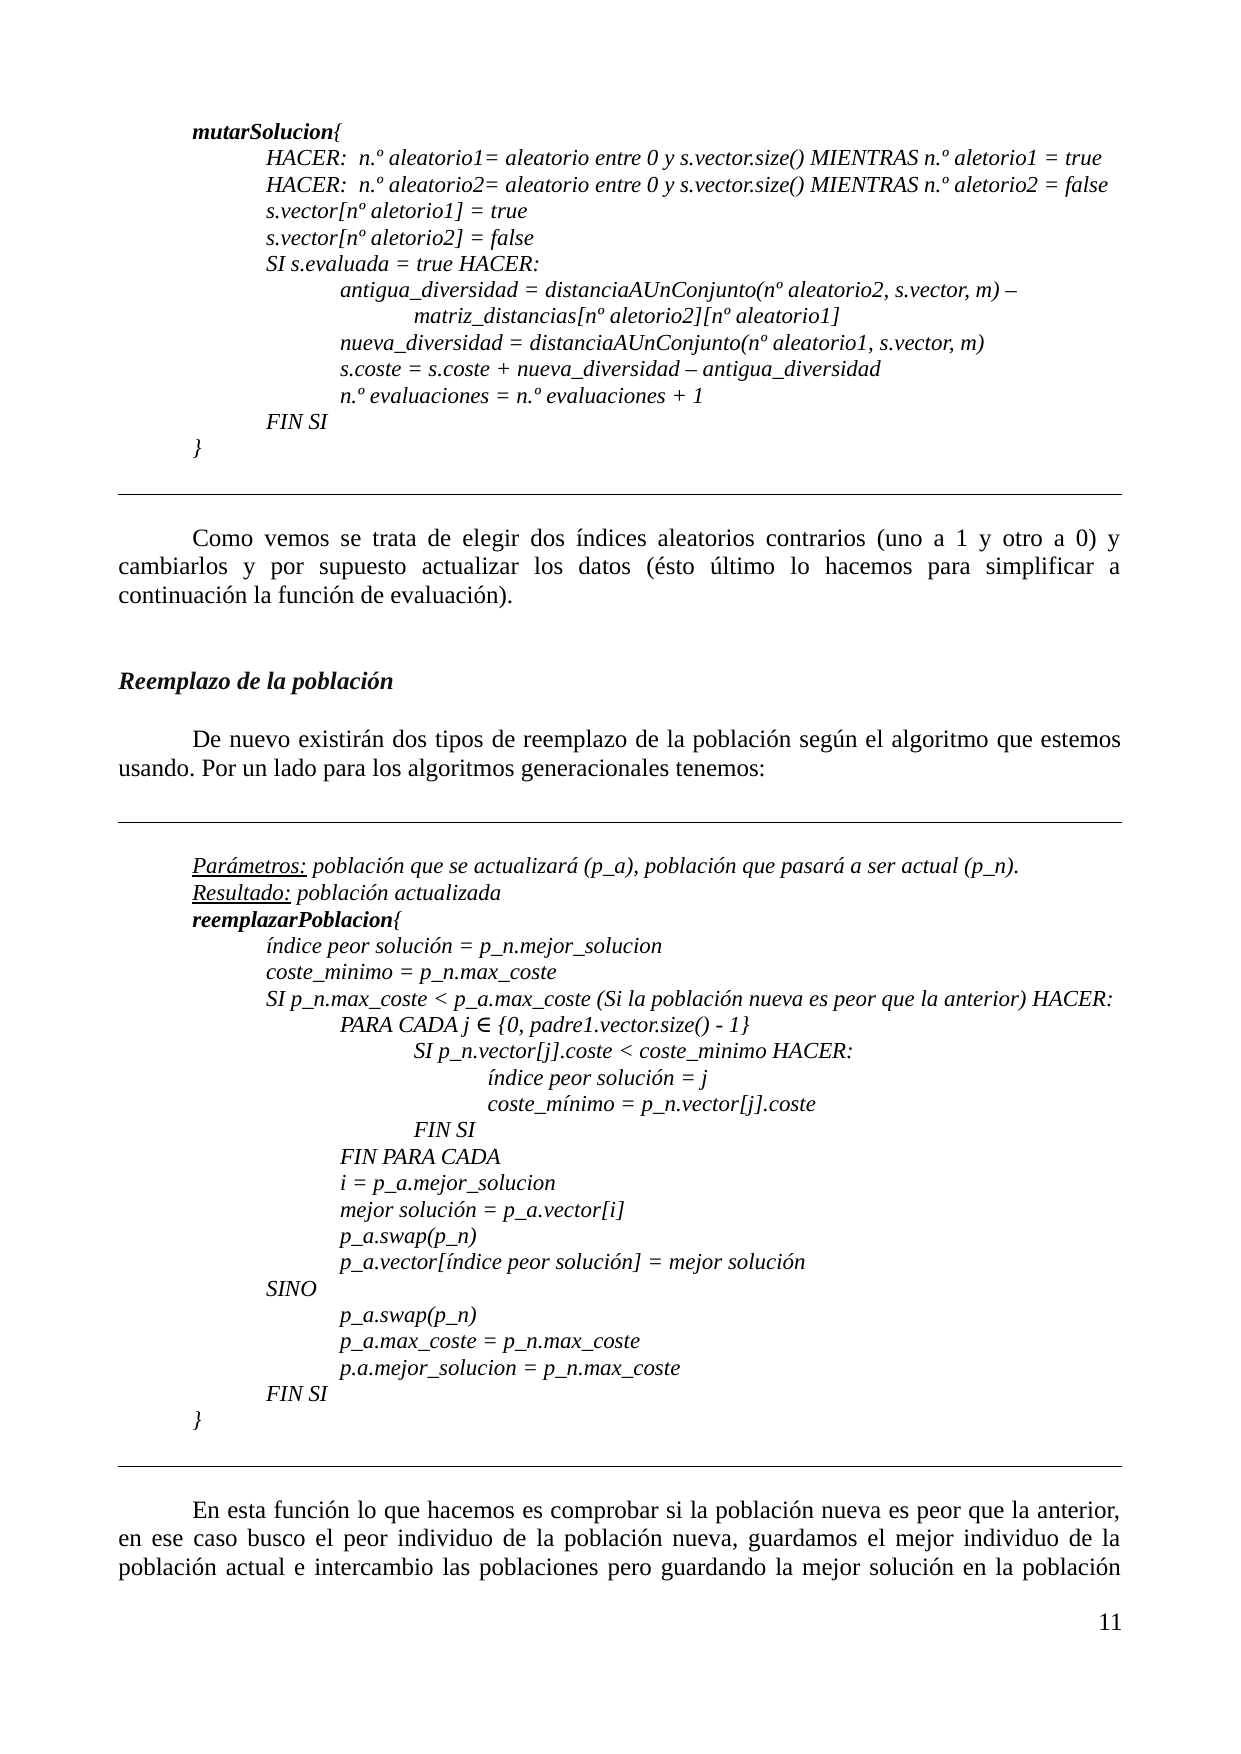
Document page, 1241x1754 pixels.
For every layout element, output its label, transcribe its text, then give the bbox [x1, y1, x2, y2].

text SI p_n.max_coste < p_a.max_coste (Si la población nueva es peor que la anterior) HACER: [192, 985, 1122, 1011]
text p_a.vector[índice peor solución] = mejor solución [192, 1248, 1122, 1275]
text SINO [192, 1275, 1122, 1301]
text FIN SI [192, 408, 1122, 434]
text s.vector[nº aletorio1] = true [192, 197, 1122, 223]
text } [192, 434, 1122, 461]
text n.º evaluaciones = n.º evaluaciones + 1 [192, 382, 1122, 408]
text p_a.swap(p_n) [192, 1222, 1122, 1248]
text mejor solución = p_a.vector[i] [192, 1196, 1122, 1222]
text SI p_n.vector[j].coste < coste_minimo HACER: [192, 1037, 1122, 1064]
text antigua_diversidad = distanciaAUnConjunto(nº aleatorio2, s.vector, m) – matriz_distancias[nº aletorio2][nº aleatorio1] [192, 276, 1122, 329]
text i = p_a.mejor_solucion [192, 1169, 1122, 1196]
text FIN SI [192, 1117, 1122, 1143]
text De nuevo existirán dos tipos de reemplazo de la población según el algoritmo que estemos usando. Por un lado para los algoritmos generacionales tenemos: [118, 724, 1122, 781]
text SI s.evaluada = true HACER: [192, 250, 1122, 276]
text Como vemos se trata de elegir dos índices aleatorios contrarios (uno a 1 y otro a 0) y cambiarlos y por supuesto actualizar los datos (ésto último lo hacemos para simplificar a continuación la función de evaluación). [118, 523, 1122, 609]
text PARA CADA j ∈ {0, padre1.vector.size() - 1} [192, 1011, 1122, 1037]
text Reemplazo de la población [118, 666, 1122, 695]
text FIN SI [192, 1380, 1122, 1406]
text reemplazarPoblacion{ [192, 906, 1122, 932]
text En esta función lo que hacemos es comprobar si la población nueva es peor que la anterior, en ese caso busco el peor individuo de la población nueva, guardamos el mejor individuo de la población actual e intercambio las poblaciones pero guardando la mejor solución en la población [118, 1495, 1122, 1581]
text índice peor solución = p_n.mejor_solucion [192, 932, 1122, 958]
text p.a.mejor_solucion = p_n.max_coste [192, 1354, 1122, 1380]
text HACER: n.º aleatorio1= aleatorio entre 0 y s.vector.size() MIENTRAS n.º aletorio1 = true [192, 144, 1122, 171]
text índice peor solución = j [192, 1064, 1122, 1090]
text } [192, 1406, 1122, 1433]
text FIN PARA CADA [192, 1143, 1122, 1169]
text nueva_diversidad = distanciaAUnConjunto(nº aleatorio1, s.vector, m) [192, 329, 1122, 355]
text p_a.swap(p_n) [192, 1301, 1122, 1327]
text Resultado: población actualizada [118, 879, 1122, 906]
text coste_minimo = p_n.max_coste [192, 958, 1122, 985]
text coste_mínimo = p_n.vector[j].coste [192, 1090, 1122, 1117]
text p_a.max_coste = p_n.max_coste [192, 1327, 1122, 1354]
text Parámetros: población que se actualizará (p_a), población que pasará a ser actual (p_n). [118, 851, 1122, 879]
text s.vector[nº aletorio2] = false [192, 223, 1122, 250]
text s.coste = s.coste + nueva_diversidad – antigua_diversidad [192, 355, 1122, 382]
text mutarSolucion{ [192, 118, 1122, 144]
text HACER: n.º aleatorio2= aleatorio entre 0 y s.vector.size() MIENTRAS n.º aletorio2 = false [192, 171, 1122, 197]
